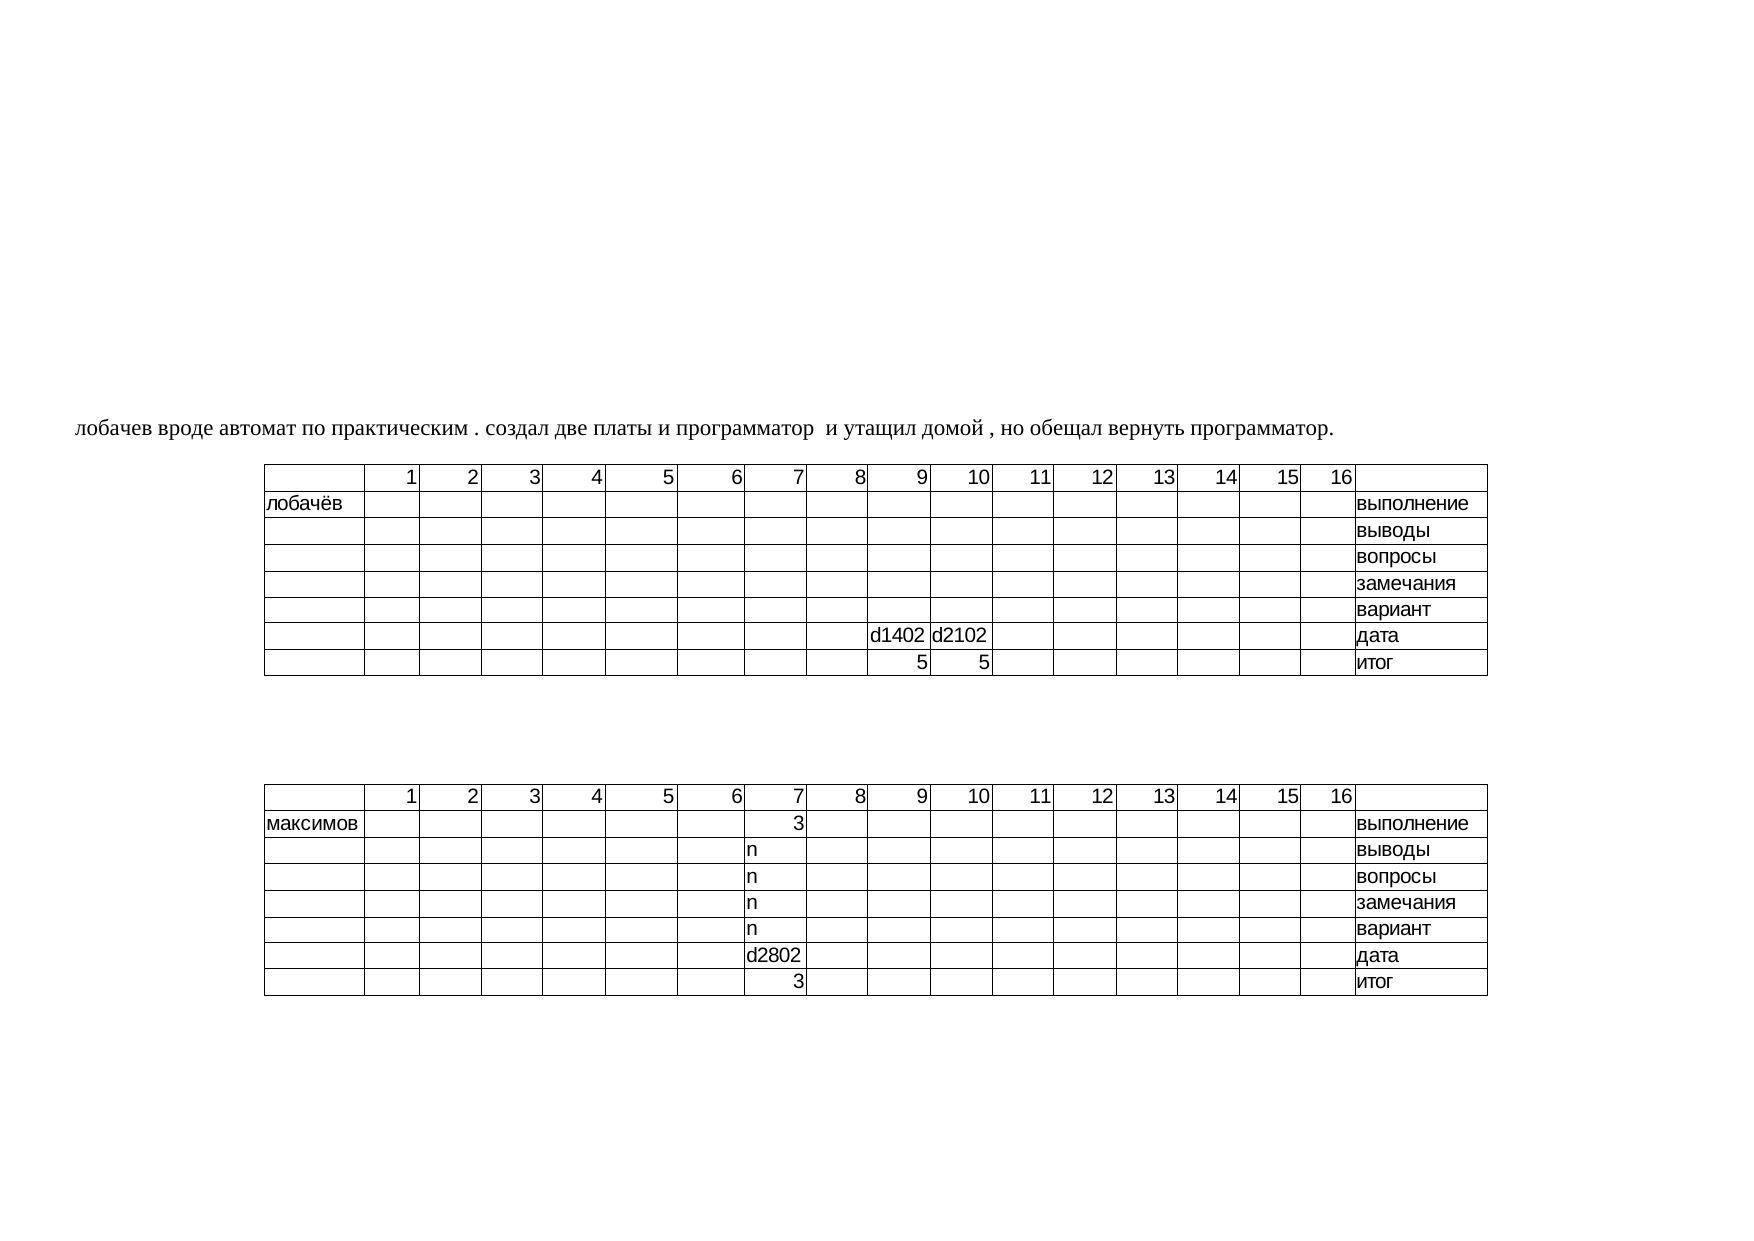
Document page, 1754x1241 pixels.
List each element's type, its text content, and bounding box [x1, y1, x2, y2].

text лобачев вроде автомат по практическим . создал две платы и программатор и утащил домой , но обещал вернуть программатор. [75, 413, 1679, 440]
